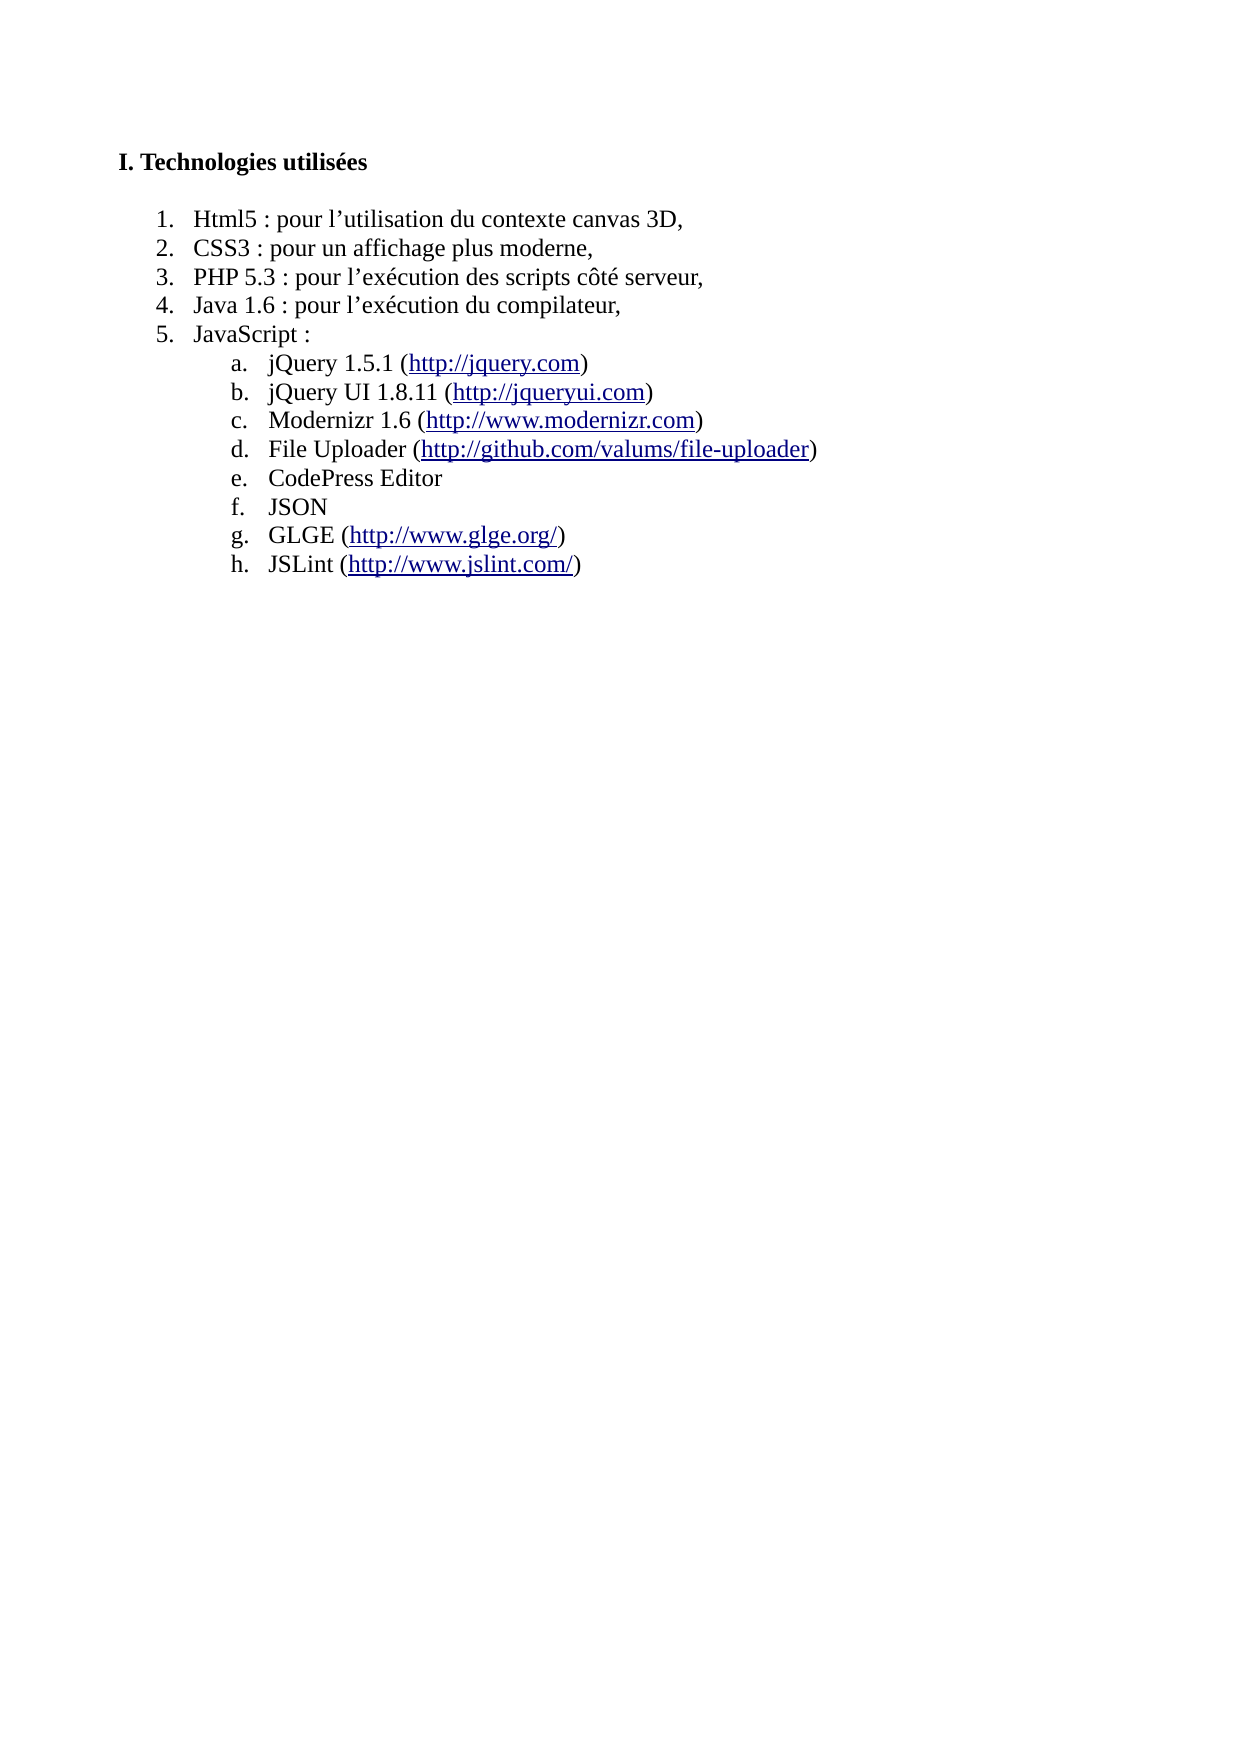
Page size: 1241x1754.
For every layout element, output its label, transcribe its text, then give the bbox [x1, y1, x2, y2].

list File Uploader (http://github.com/valums/file-uploader) [231, 434, 1122, 463]
list JSLint (http://www.jslint.com/) [231, 549, 1122, 578]
list CSS3 : pour un affichage plus moderne, [156, 233, 1122, 262]
list GLGE (http://www.glge.org/) [231, 521, 1122, 549]
list jQuery 1.5.1 (http://jquery.com) [231, 348, 1122, 377]
list Modernizr 1.6 (http://www.modernizr.com) [231, 406, 1122, 434]
list JavaScript : [156, 319, 1122, 348]
list Html5 : pour l’utilisation du contexte canvas 3D, [156, 204, 1122, 233]
list jQuery UI 1.8.11 (http://jqueryui.com) [231, 377, 1122, 406]
list Java 1.6 : pour l’exécution du compilateur, [156, 291, 1122, 319]
list CodePress Editor [231, 463, 1122, 492]
list PHP 5.3 : pour l’exécution des scripts côté serveur, [156, 262, 1122, 291]
subtitle Technologies utilisées [118, 147, 1122, 176]
list JSON [231, 492, 1122, 521]
